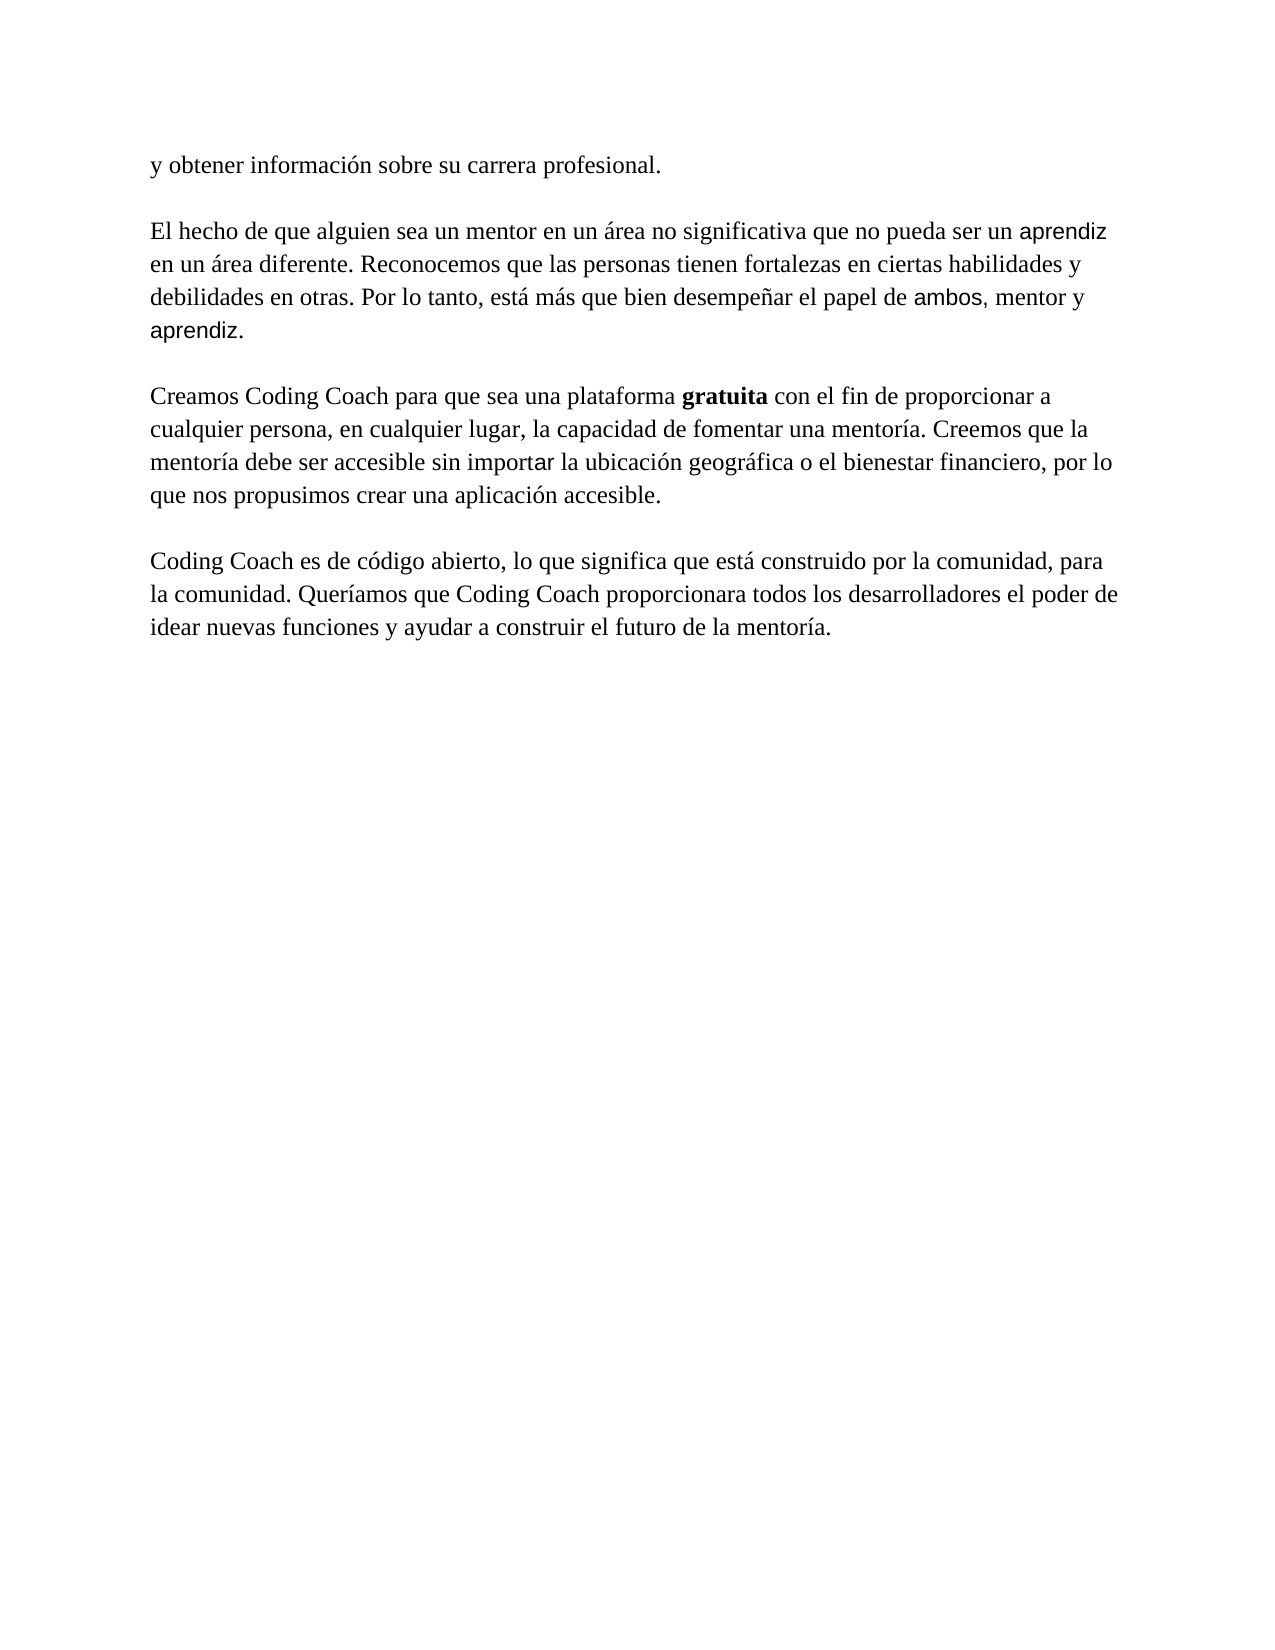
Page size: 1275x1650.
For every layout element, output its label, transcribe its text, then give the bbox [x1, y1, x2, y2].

text y obtener información sobre su carrera profesional. [150, 150, 1125, 179]
text El hecho de que alguien sea un mentor en un área no significativa que no pueda ser un aprendiz en un área diferente. Reconocemos que las personas tienen fortalezas en ciertas habilidades y debilidades en otras. Por lo tanto, está más que bien desempeñar el papel de ambos, mentor y aprendiz. [150, 216, 1125, 344]
text Coding Coach es de código abierto, lo que significa que está construido por la comunidad, para la comunidad. Queríamos que Coding Coach proporcionara todos los desarrolladores el poder de idear nuevas funciones y ayudar a construir el futuro de la mentoría. [150, 546, 1125, 641]
text Creamos Coding Coach para que sea una plataforma gratuita con el fin de proporcionar a cualquier persona, en cualquier lugar, la capacidad de fomentar una mentoría. Creemos que la mentoría debe ser accesible sin importar la ubicación geográfica o el bienestar financiero, por lo que nos propusimos crear una aplicación accesible. [150, 381, 1125, 509]
